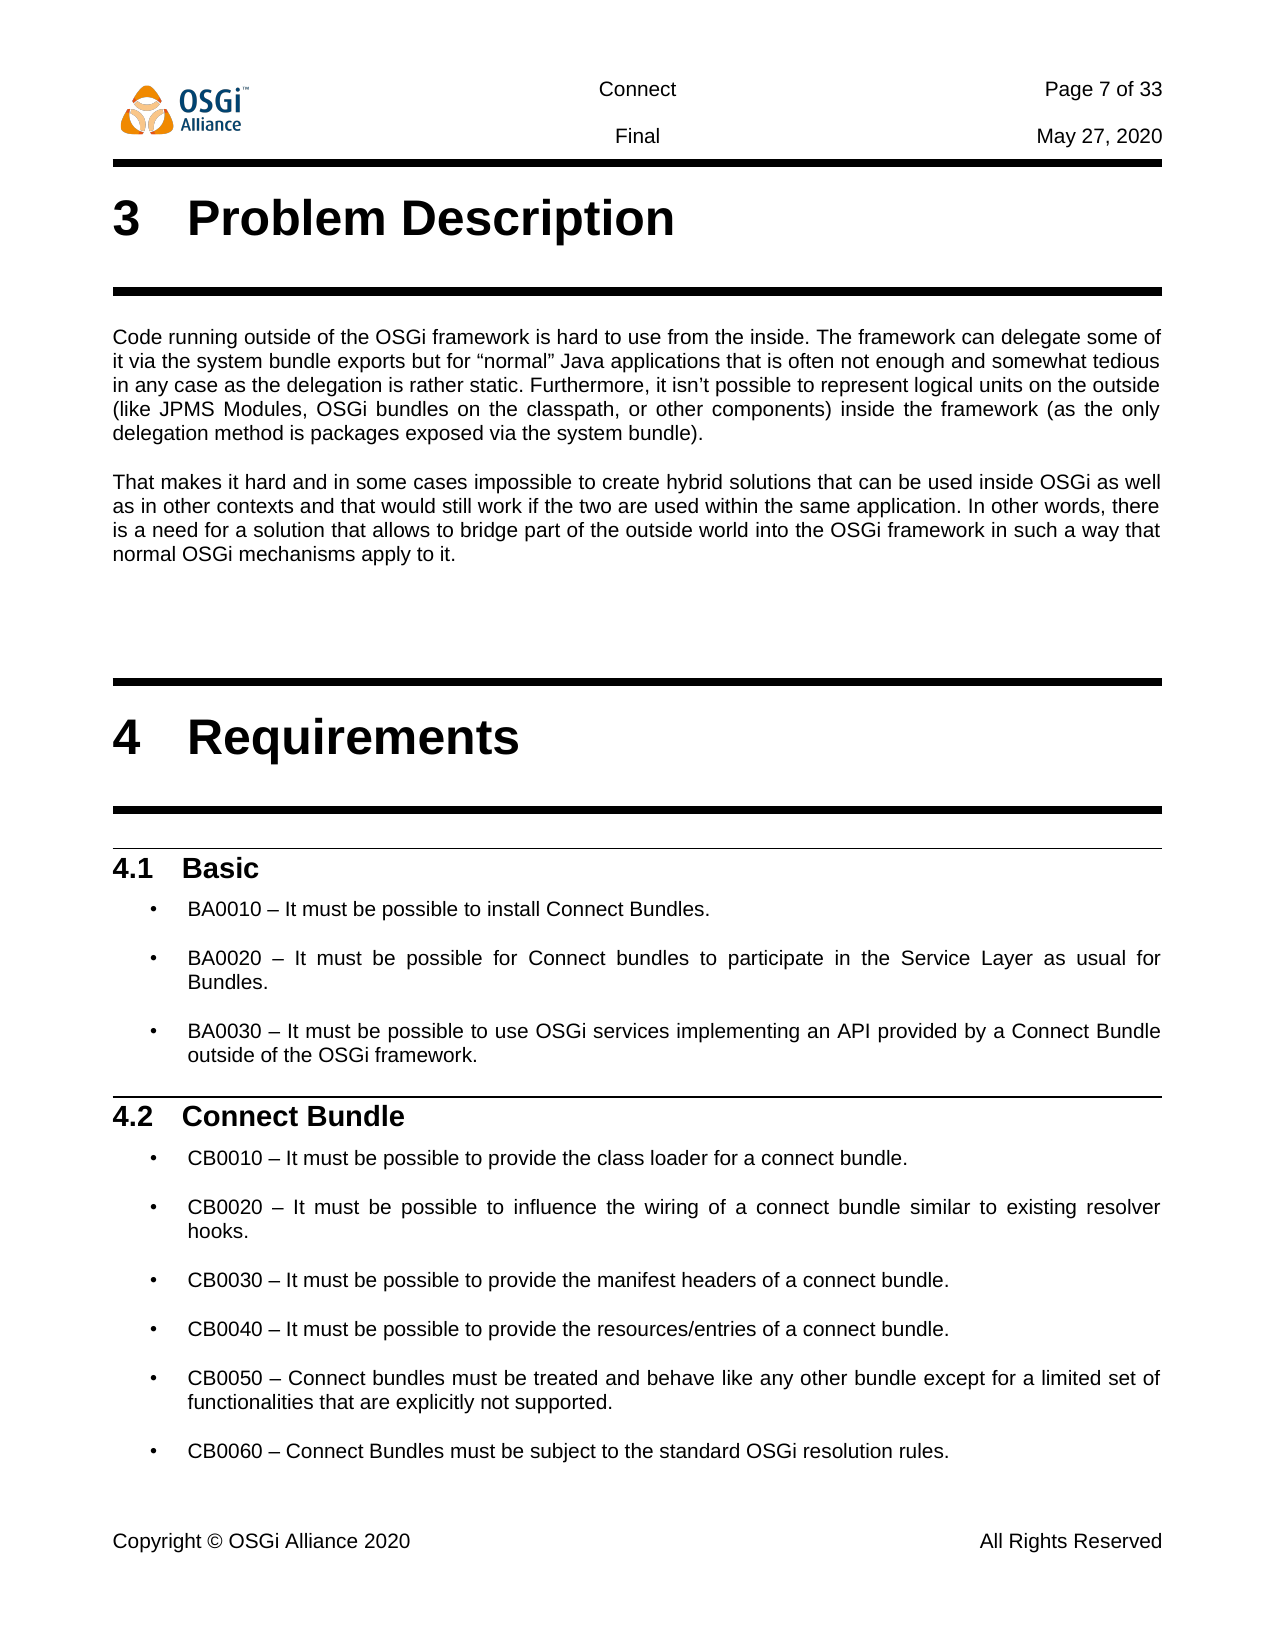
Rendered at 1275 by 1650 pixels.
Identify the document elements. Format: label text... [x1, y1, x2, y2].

list CB0060 – Connect Bundles must be subject to the standard OSGi resolution rules. [150, 1439, 1162, 1463]
text That makes it hard and in some cases impossible to create hybrid solutions that can be used inside OSGi as well as in other contexts and that would still work if the two are used within the same application. In other words, there is a need for a solution that allows to bridge part of the outside world into the OSGi framework in such a way that normal OSGi mechanisms apply to it. [112, 469, 1162, 565]
subtitle Requirements [112, 679, 1162, 814]
list BA0010 – It must be possible to install Connect Bundles. [150, 897, 1162, 921]
list CB0020 – It must be possible to influence the wiring of a connect bundle similar to existing resolver hooks. [150, 1194, 1162, 1243]
list BA0020 – It must be possible for Connect bundles to participate in the Service Layer as usual for Bundles. [150, 946, 1162, 994]
list CB0010 – It must be possible to provide the class loader for a connect bundle. [150, 1146, 1162, 1169]
subtitle Basic [112, 849, 1162, 884]
subtitle Problem Description [112, 160, 1162, 296]
subtitle Connect Bundle [112, 1097, 1162, 1133]
text Code running outside of the OSGi framework is hard to use from the inside. The framework can delegate some of it via the system bundle exports but for “normal” Java applications that is often not enough and somewhat tedious in any case as the delegation is rather static. Furthermore, it isn’t possible to represent logical units on the outside (like JPMS Modules, OSGi bundles on the classpath, or other components) inside the framework (as the only delegation method is packages exposed via the system bundle). [112, 325, 1162, 444]
list CB0030 – It must be possible to provide the manifest headers of a connect bundle. [150, 1268, 1162, 1292]
list CB0040 – It must be possible to provide the resources/entries of a connect bundle. [150, 1317, 1162, 1341]
list CB0050 – Connect bundles must be treated and behave like any other bundle except for a limited set of functionalities that are explicitly not supported. [150, 1366, 1162, 1414]
picture [113, 78, 257, 142]
list BA0030 – It must be possible to use OSGi services implementing an API provided by a Connect Bundle outside of the OSGi framework. [150, 1019, 1162, 1067]
